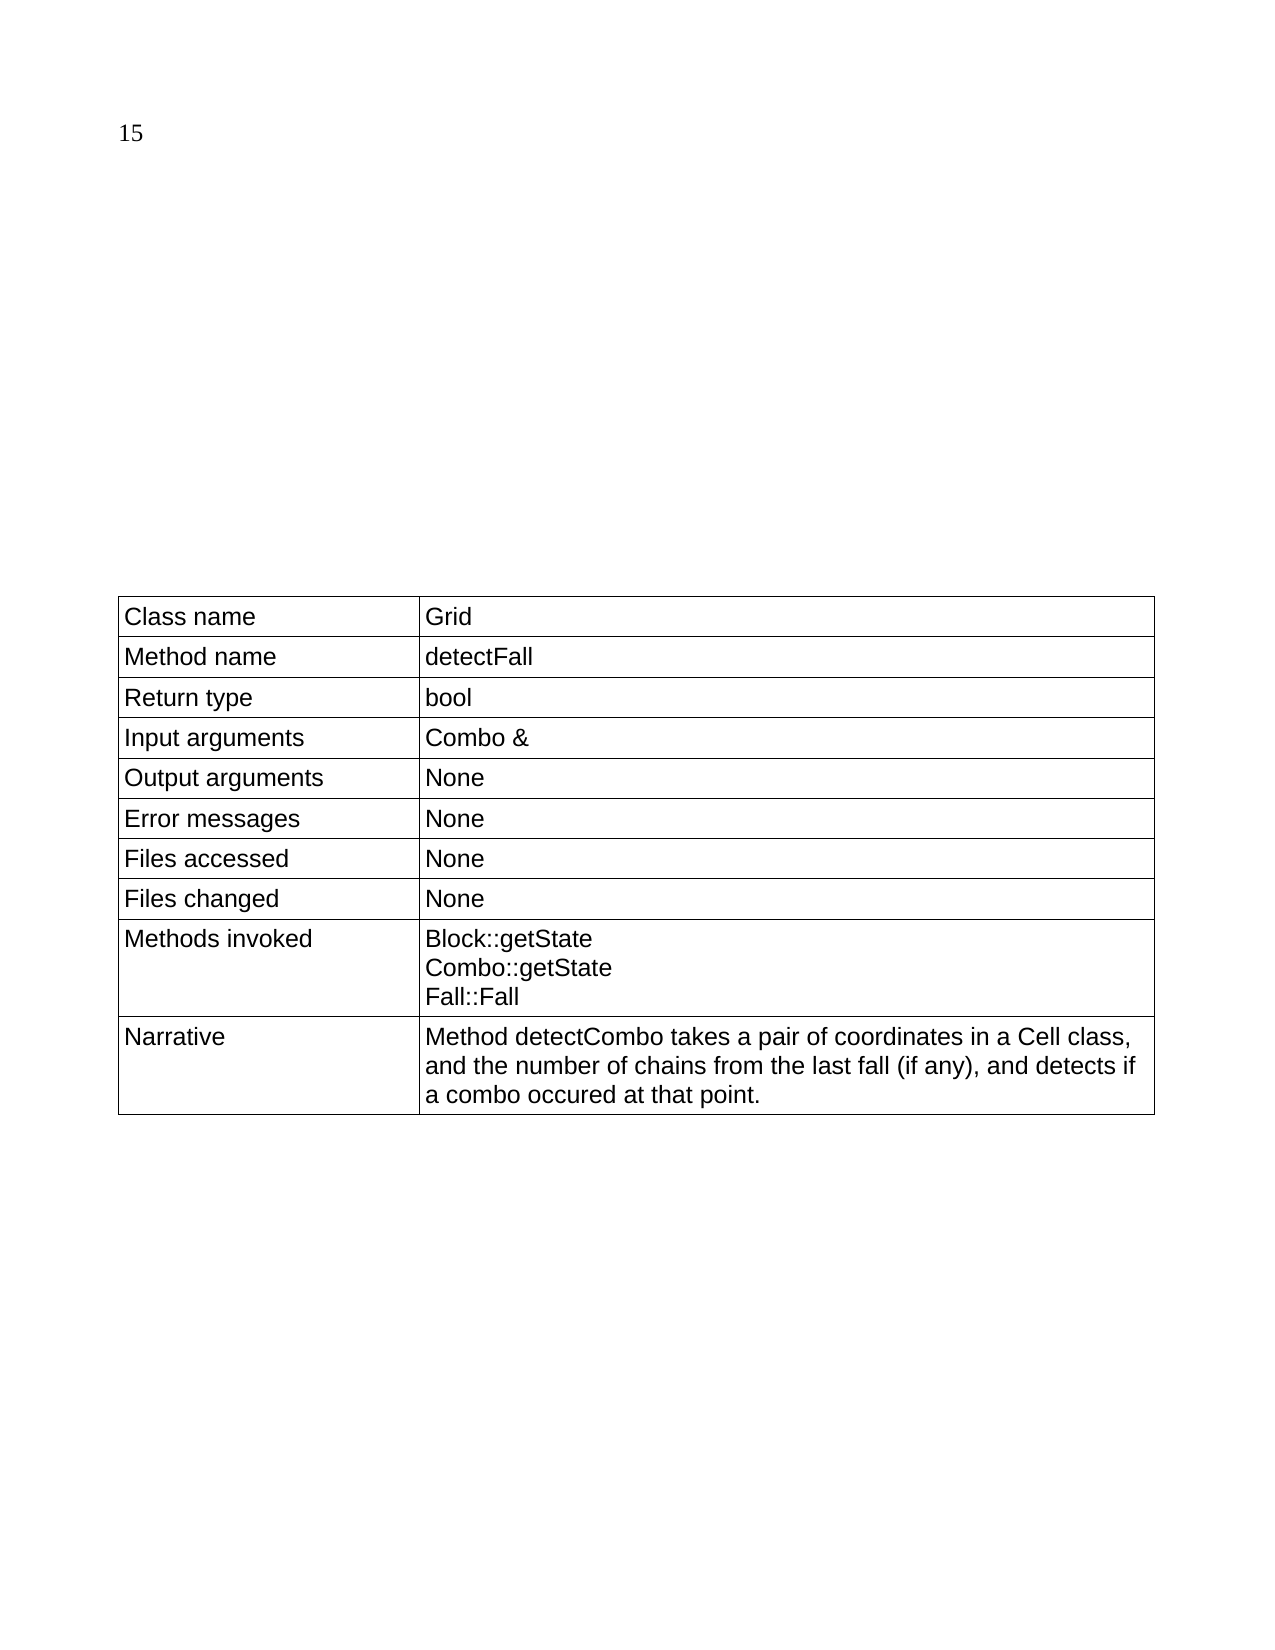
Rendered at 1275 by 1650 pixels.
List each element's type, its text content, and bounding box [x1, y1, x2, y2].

table_cell None [420, 879, 1154, 919]
table_cell None [420, 799, 1154, 838]
table_cell Method detectCombo takes a pair of coordinates in a Cell class, and the number of chains from the last fall (if any), and detects if a combo occured at that point. [420, 1017, 1154, 1114]
table_cell Block::getState Combo::getState Fall::Fall [420, 920, 1154, 1016]
table_header Grid [420, 597, 1154, 636]
table_cell None [420, 759, 1154, 798]
table_cell bool [420, 678, 1154, 717]
table_cell Error messages [119, 799, 419, 838]
table_cell Narrative [119, 1017, 419, 1114]
table_cell detectFall [420, 637, 1154, 677]
table_cell Return type [119, 678, 419, 717]
table_cell Method name [119, 637, 419, 677]
table_cell Files accessed [119, 839, 419, 878]
table_cell None [420, 839, 1154, 878]
table_cell Output arguments [119, 759, 419, 798]
table_header Class name [119, 597, 419, 636]
table_cell Methods invoked [119, 920, 419, 1016]
table_cell Input arguments [119, 718, 419, 757]
table_cell Combo & [420, 718, 1154, 757]
table_cell Files changed [119, 879, 419, 919]
